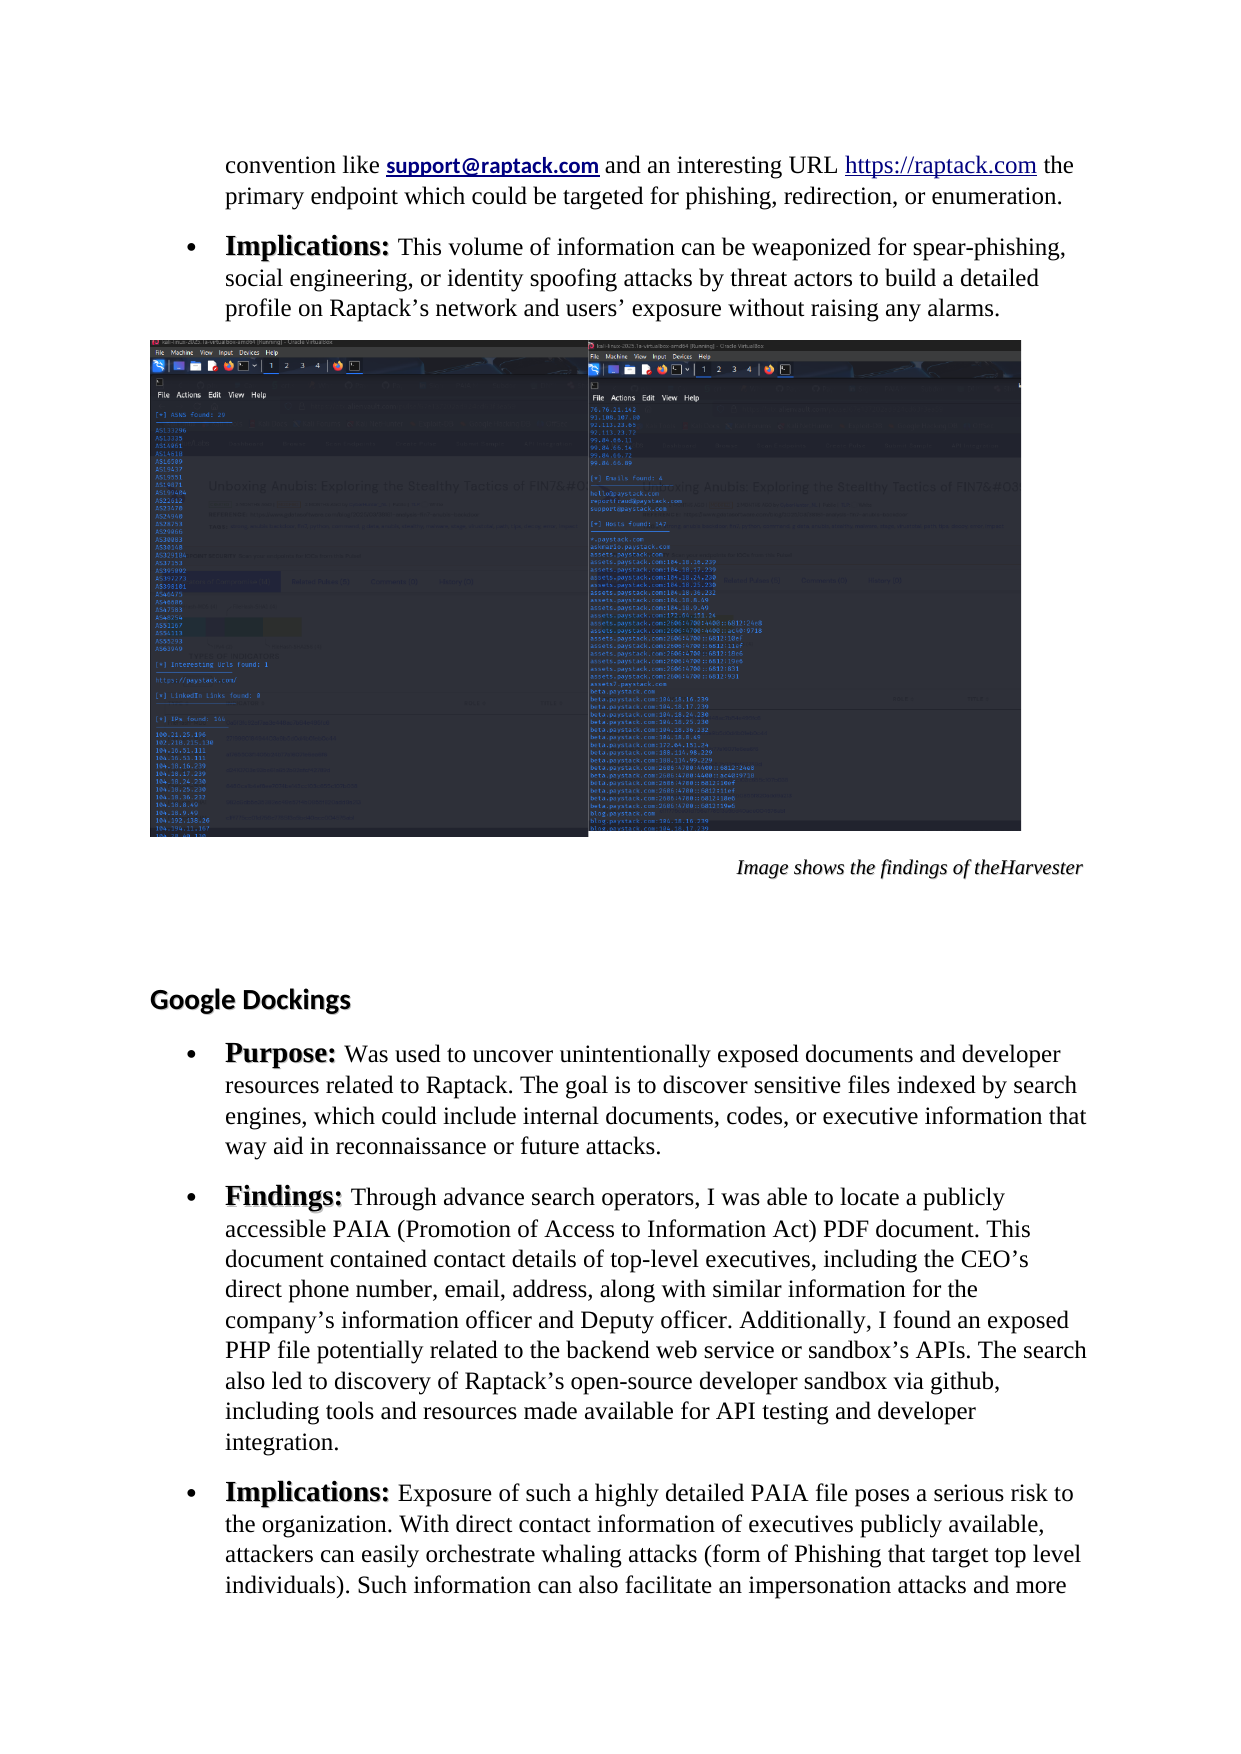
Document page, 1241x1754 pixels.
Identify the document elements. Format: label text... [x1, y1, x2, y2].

list convention like support@raptack.com and an interesting URL https://raptack.com the primary endpoint which could be targeted for phishing, redirection, or enumeration. [187, 150, 1090, 209]
text Google Dockings [150, 981, 1090, 1017]
list Purpose: Was used to uncover unintentionally exposed documents and developer resources related to Raptack. The goal is to discover sensitive files indexed by search engines, which could include internal documents, codes, or executive information that way aid in reconnaissance or future attacks. [187, 1035, 1090, 1160]
list Implications: Exposure of such a highly detailed PAIA file poses a serious risk to the organization. With direct contact information of executives publicly available, attackers can easily orchestrate whaling attacks (form of Phishing that target top level individuals). Such information can also facilitate an impersonation attacks and more [187, 1474, 1090, 1598]
list Findings: Through advance search operators, I was able to locate a publicly accessible PAIA (Promotion of Access to Information Act) PDF document. This document contained contact details of top-level executives, including the CEO’s direct phone number, email, address, along with similar information for the company’s information officer and Deputy officer. Additionally, I found an exposed PHP file potentially related to the backend web service or sandbox’s APIs. The search also led to discovery of Raptack’s open-source developer sandbox via github, including tools and resources made available for API testing and developer integration. [187, 1178, 1090, 1455]
text Image shows the findings of theHarvester [150, 855, 1090, 879]
list Implications: This volume of information can be weaponized for spear-phishing, social engineering, or identity spoofing attacks by threat actors to build a detailed profile on Raptack’s network and users’ exposure without raising any alarms. [187, 228, 1090, 322]
